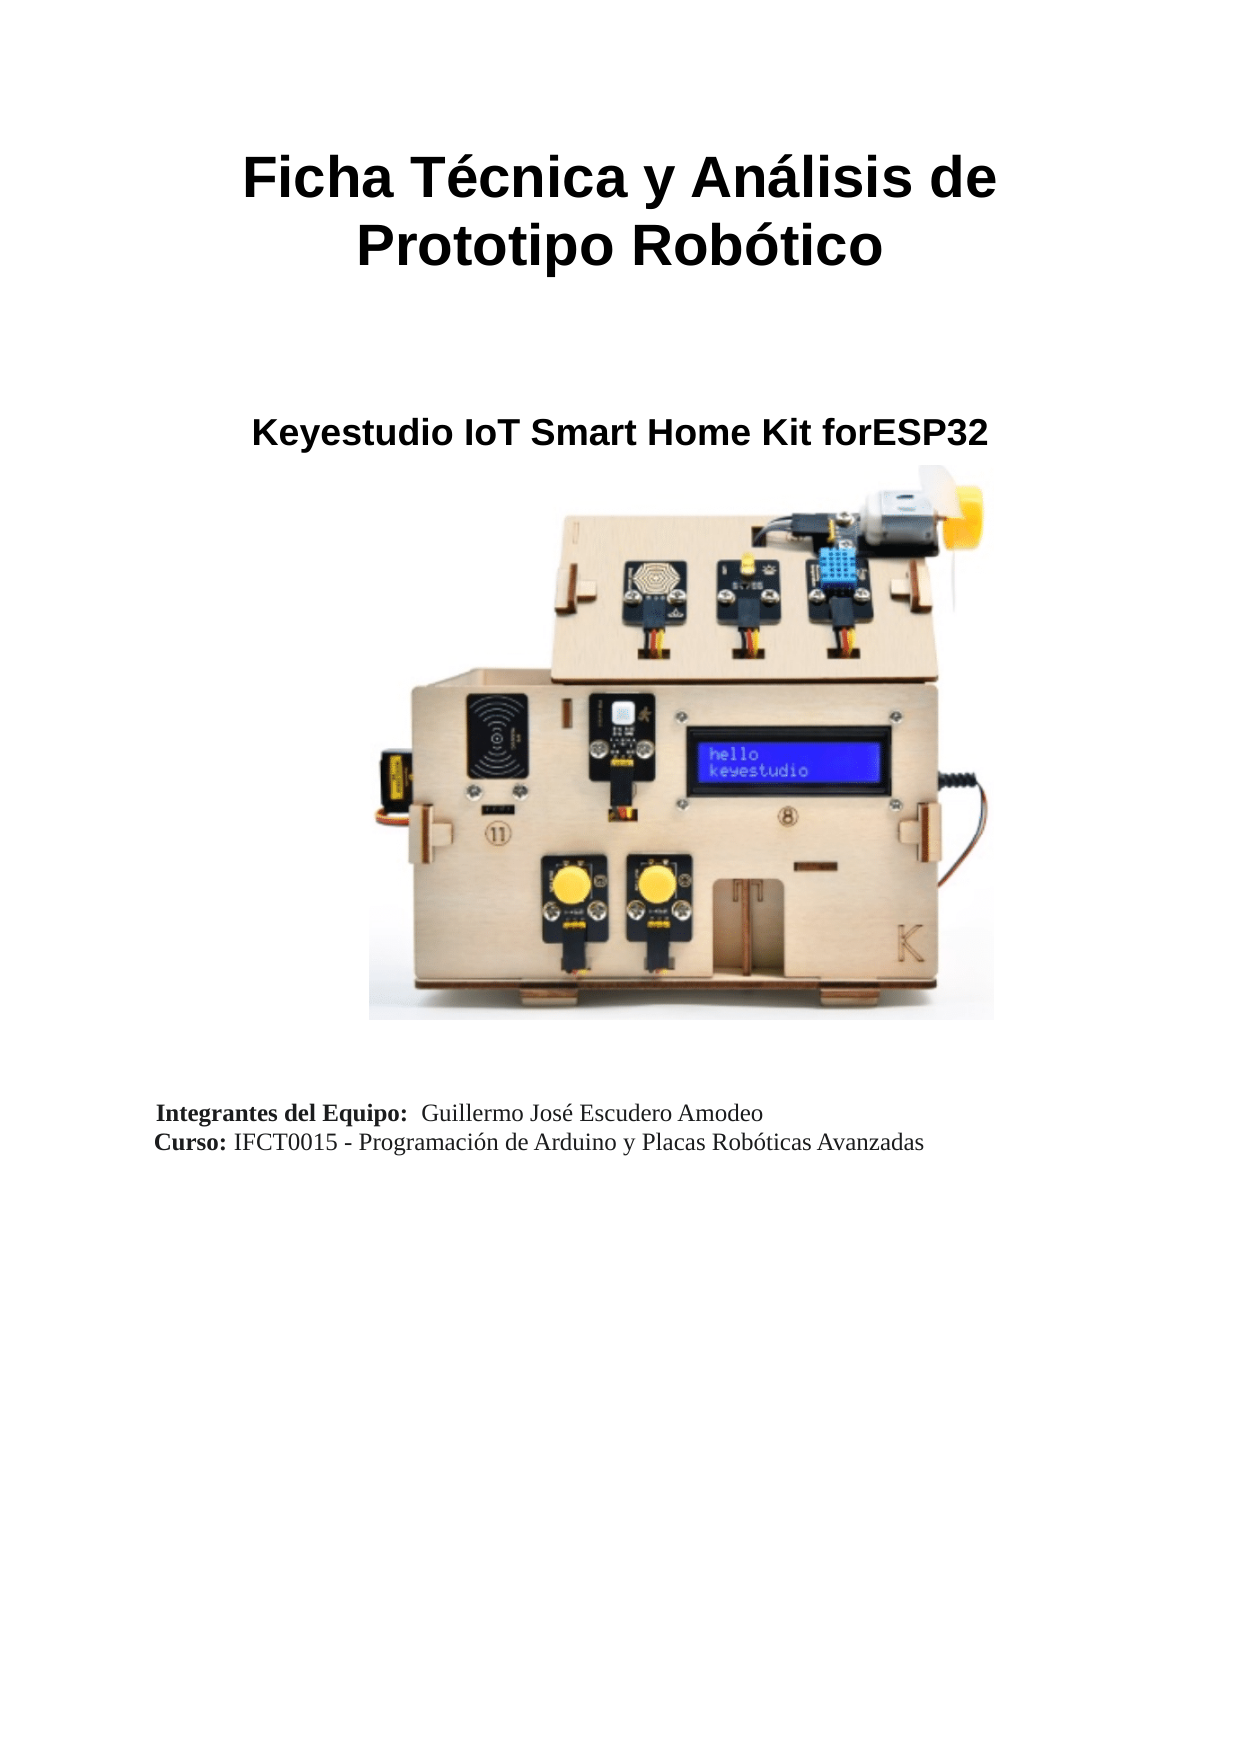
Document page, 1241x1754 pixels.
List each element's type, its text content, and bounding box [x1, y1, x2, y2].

title Ficha Técnica y Análisis de Prototipo Robótico [118, 143, 1122, 277]
list Curso: IFCT0015 - Programación de Arduino y Placas Robóticas Avanzadas [153, 1127, 1122, 1156]
text Integrantes del Equipo: Guillermo José Escudero Amodeo [156, 1098, 1122, 1127]
subtitle Keyestudio IoT Smart Home Kit forESP32 [118, 410, 1122, 453]
picture [369, 465, 994, 1020]
